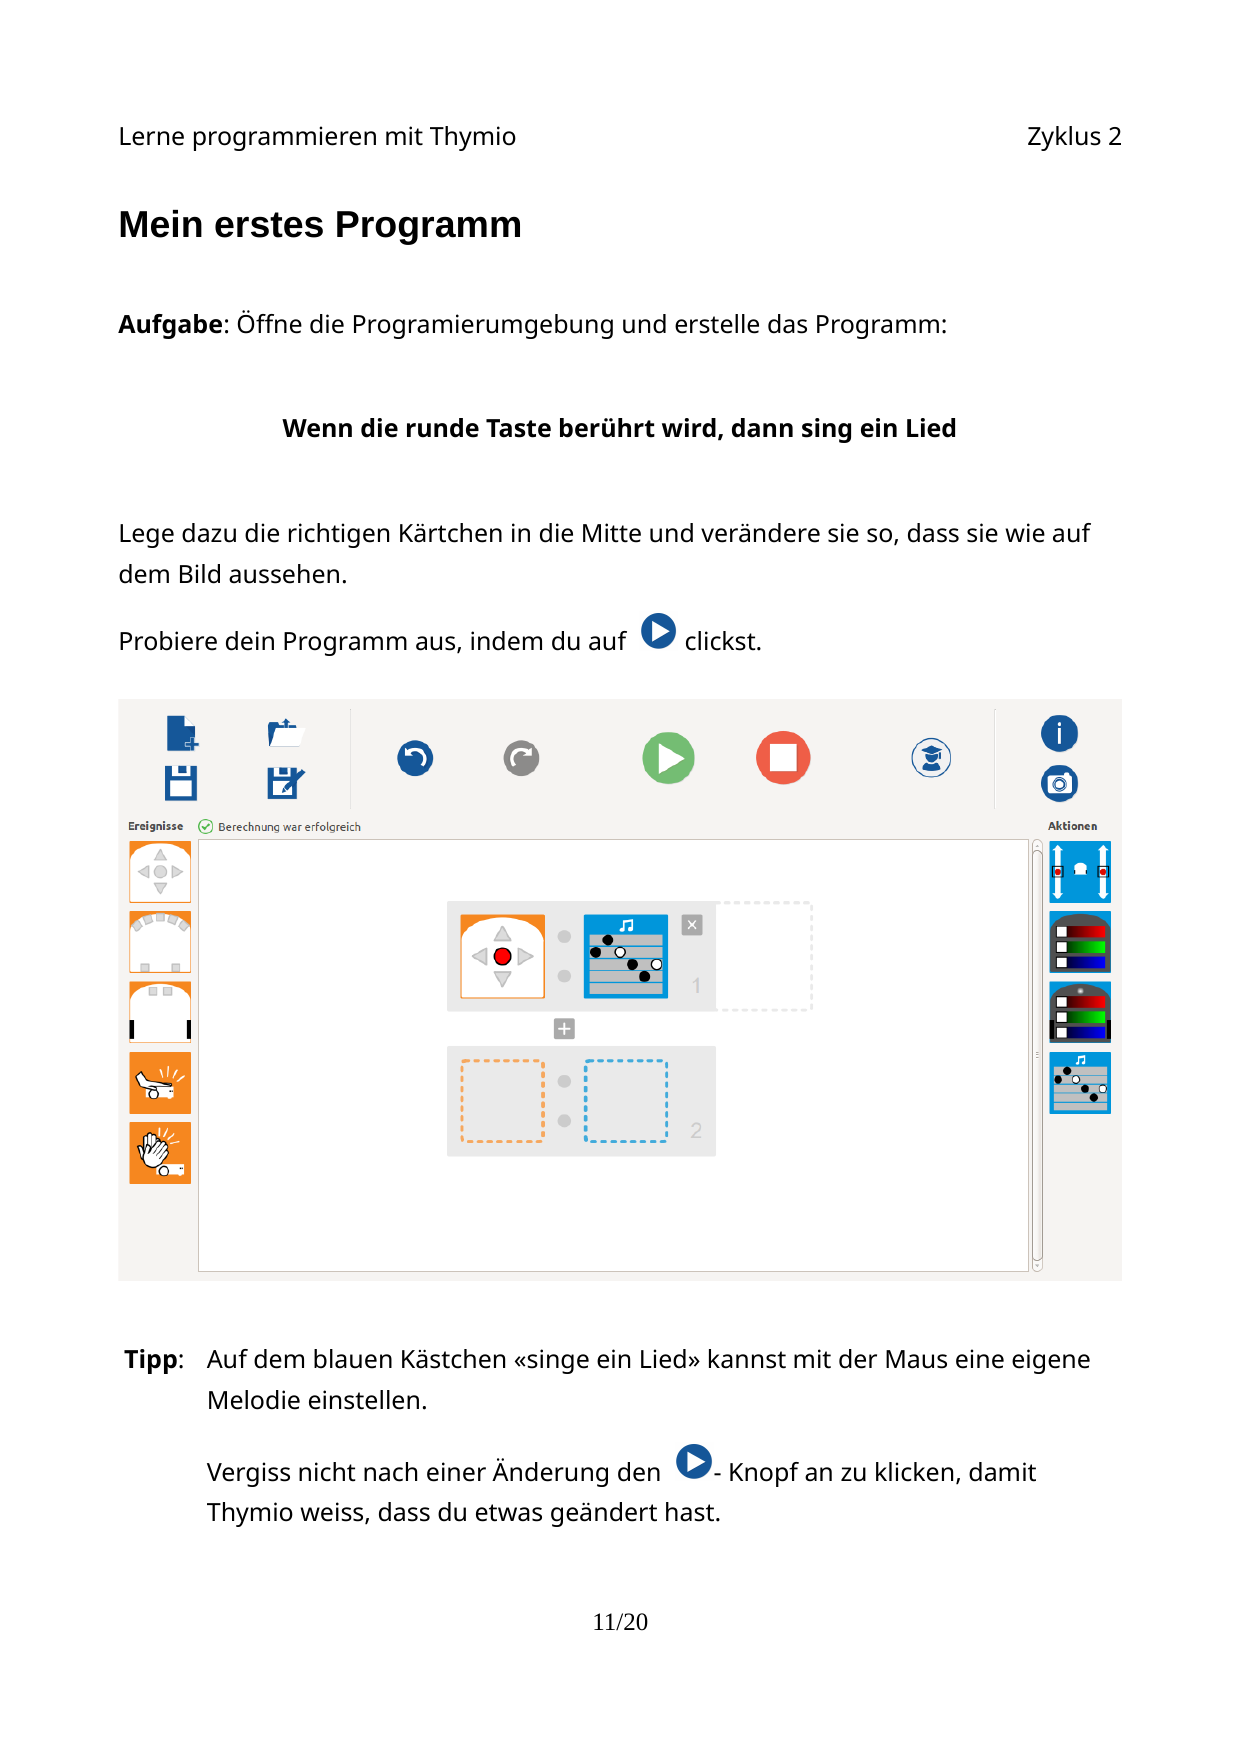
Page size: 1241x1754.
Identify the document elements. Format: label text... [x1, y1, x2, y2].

text Probiere dein Programm aus, indem du auf clickst. [118, 612, 1122, 657]
picture [675, 1442, 714, 1481]
table_header Tipp: [118, 1336, 201, 1437]
picture [639, 611, 678, 651]
table_cell [118, 1437, 201, 1549]
picture [118, 699, 1122, 1281]
text Aufgabe: Öffne die Programierumgebung und erstelle das Programm: [118, 306, 1122, 341]
text Wenn die runde Taste berührt wird, dann sing ein Lied [118, 411, 1122, 445]
table_cell Vergiss nicht nach einer Änderung den - Knopf an zu klicken, damit Thymio weiss, dass du etwas geändert hast. [201, 1437, 1123, 1549]
text Lege dazu die richtigen Kärtchen in die Mitte und verändere sie so, dass sie wie auf dem Bild aussehen. [118, 515, 1122, 590]
table_header Auf dem blauen Kästchen «singe ein Lied» kannst mit der Maus eine eigene Melodie einstellen. [201, 1336, 1123, 1437]
subtitle Mein erstes Programm [118, 202, 1122, 245]
